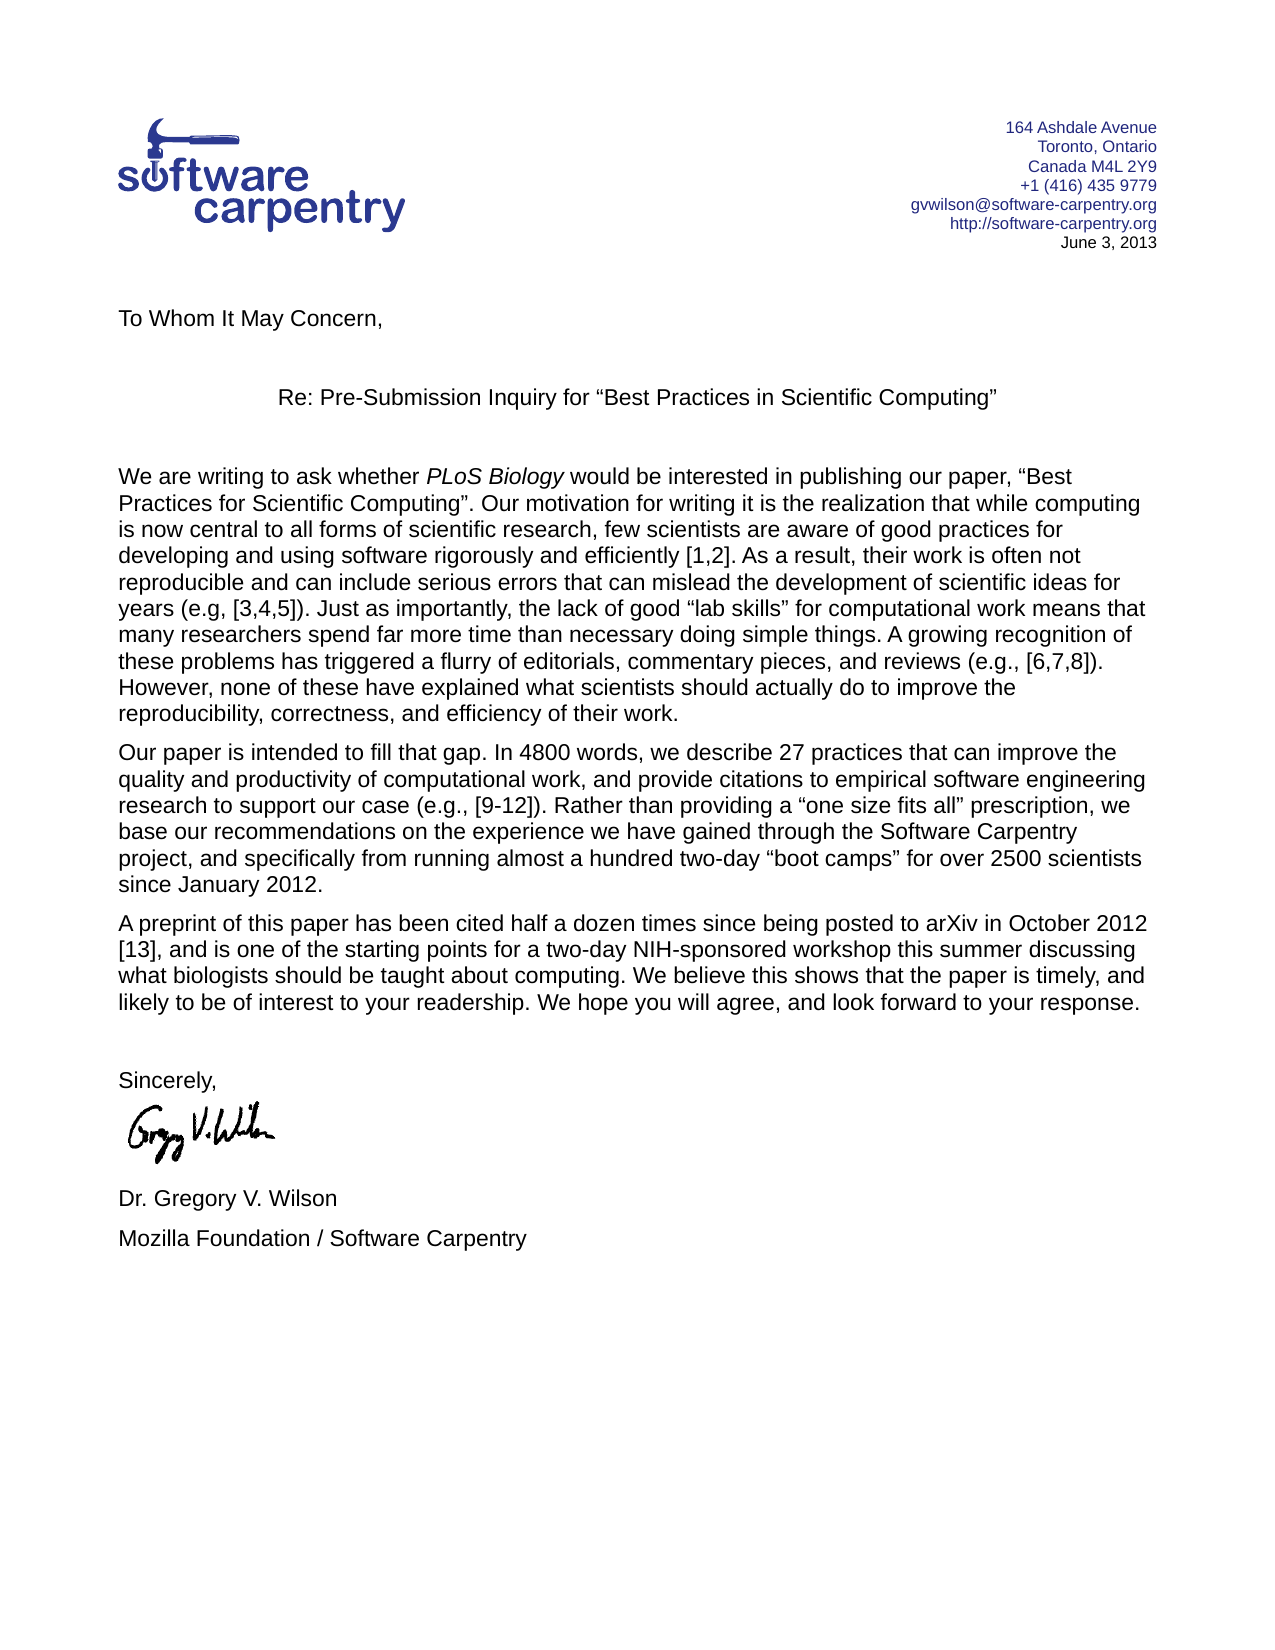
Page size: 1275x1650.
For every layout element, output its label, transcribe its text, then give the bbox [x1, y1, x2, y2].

picture [123, 1095, 286, 1168]
text Canada M4L 2Y9 [118, 156, 1157, 176]
text [118, 118, 159, 137]
text June 3, 2013 [118, 233, 1157, 252]
text Dr. Gregory V. Wilson [118, 1185, 1157, 1211]
text Our paper is intended to fill that gap. In 4800 words, we describe 27 practices that can improve the quality and productivity of computational work, and provide citations to empirical software engineering research to support our case (e.g., [9-12]). Rather than providing a “one size fits all” prescription, we base our recommendations on the experience we have gained through the Software Carpentry project, and specifically from running almost a hundred two-day “boot camps” for over 2500 scientists since January 2012. [118, 739, 1157, 897]
text Toronto, Ontario [160, 137, 1157, 156]
text To Whom It May Concern, [118, 305, 1157, 331]
text We are writing to ask whether PLoS Biology would be interested in publishing our paper, “Best Practices for Scientific Computing”. Our motivation for writing it is the realization that while computing is now central to all forms of scientific research, few scientists are aware of good practices for developing and using software rigorously and efficiently [1,2]. As a result, their work is often not reproducible and can include serious errors that can mislead the development of scientific ideas for years (e.g, [3,4,5]). Just as importantly, the lack of good “lab skills” for computational work means that many researchers spend far more time than necessary doing simple things. A growing recognition of these problems has triggered a flurry of editorials, commentary pieces, and reviews (e.g., [6,7,8]). However, none of these have explained what scientists should actually do to improve the reproducibility, correctness, and efficiency of their work. [118, 463, 1157, 727]
text Mozilla Foundation / Software Carpentry [118, 1224, 1157, 1251]
text [118, 195, 349, 214]
text +1 (416) 435 9779 [118, 176, 1157, 195]
text [118, 137, 152, 156]
text Re: Pre-Submission Inquiry for “Best Practices in Scientific Computing” [118, 384, 1157, 410]
text A preprint of this paper has been cited half a dozen times since being posted to arXiv in October 2012 [13], and is one of the starting points for a two-day NIH-sponsored workshop this summer discussing what biologists should be taught about computing. We believe this shows that the paper is timely, and likely to be of interest to your readership. We hope you will agree, and look forward to your response. [118, 910, 1157, 1015]
text Sincerely, [118, 1067, 1157, 1093]
text [118, 214, 269, 233]
text [271, 214, 390, 233]
text 164 Ashdale Avenue [157, 118, 1157, 137]
text http://software-carpentry.org [390, 214, 1157, 233]
text gvwilson@software-carpentry.org [356, 195, 1157, 214]
